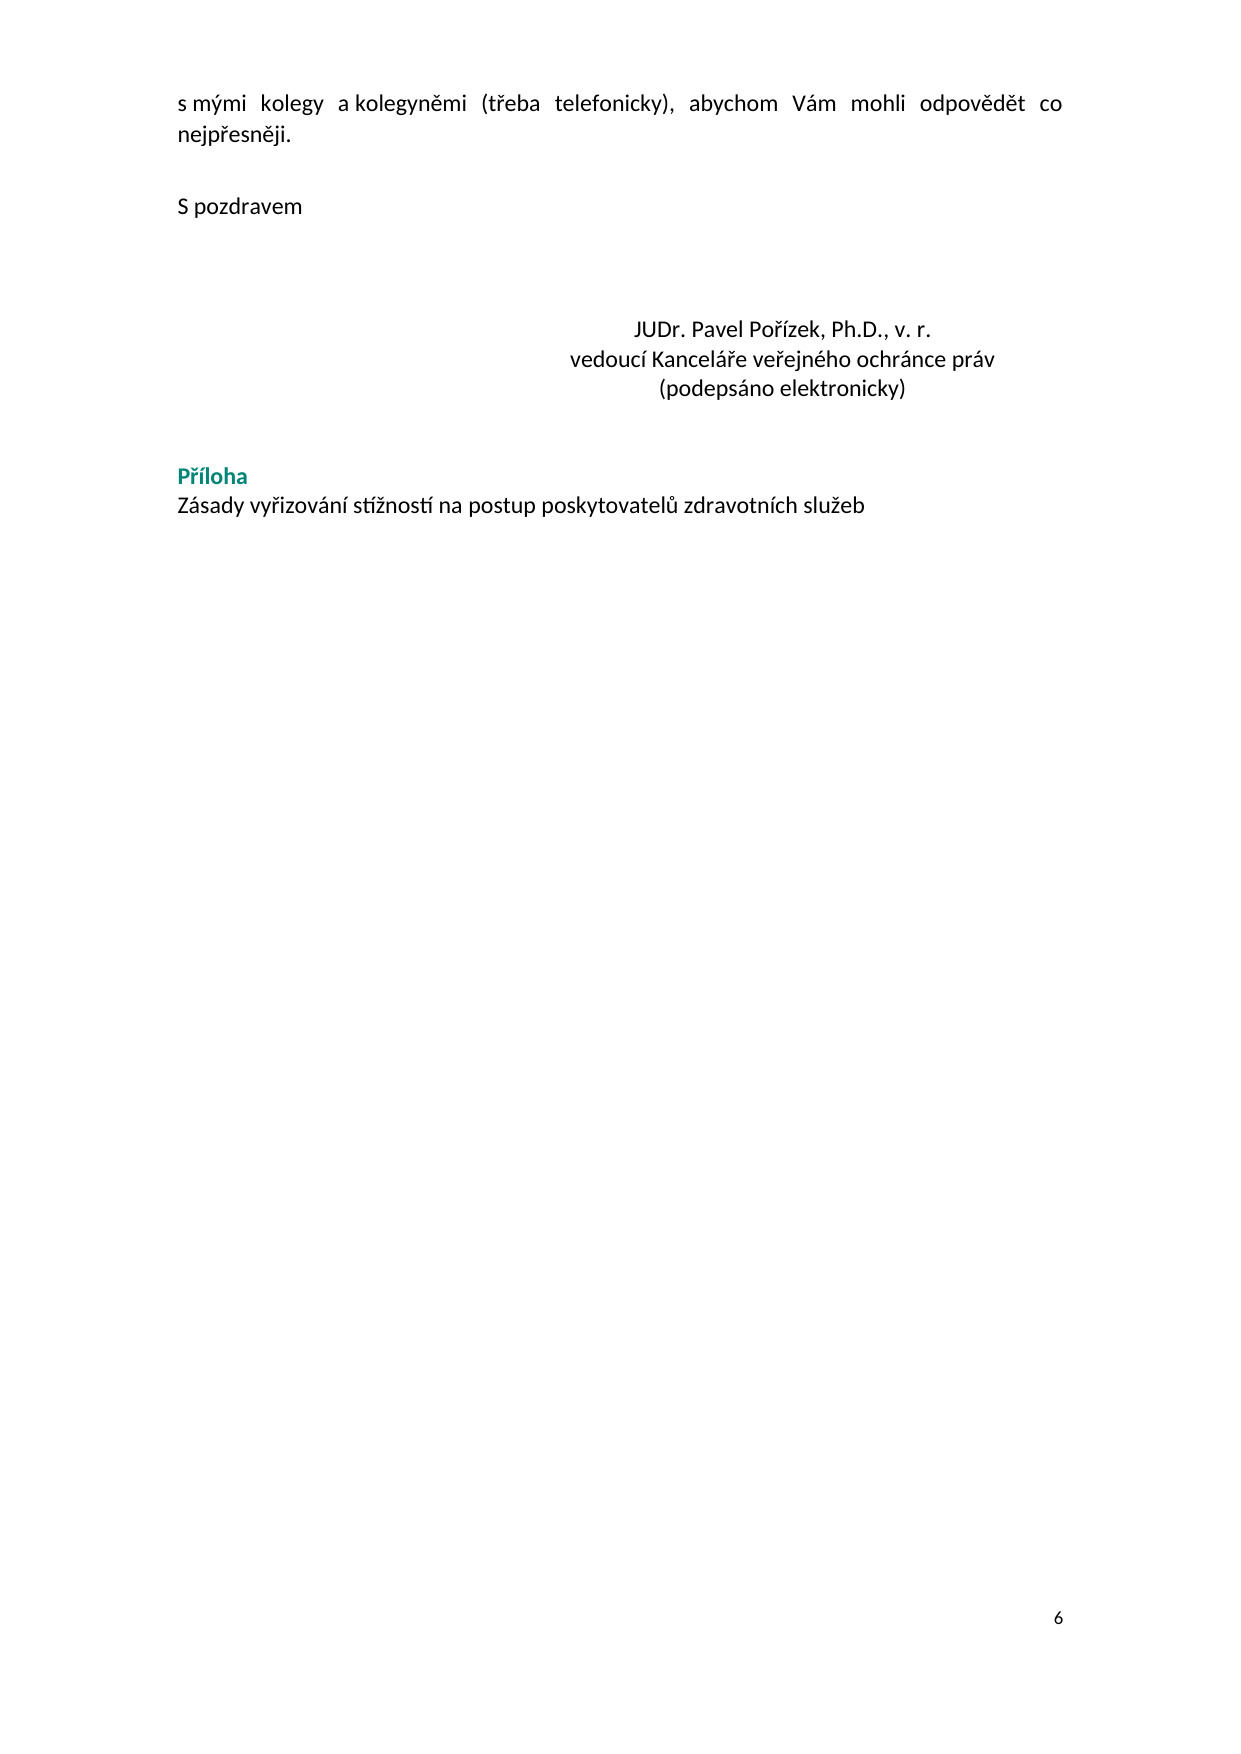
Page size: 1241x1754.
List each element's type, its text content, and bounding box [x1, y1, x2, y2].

text JUDr. Pavel Pořízek, Ph.D., v. r. [502, 314, 1063, 344]
text Příloha [177, 461, 1063, 490]
text S pozdravem [177, 191, 1063, 220]
text vedoucí Kanceláře veřejného ochránce práv [502, 344, 1063, 373]
text (podepsáno elektronicky) [502, 373, 1063, 402]
text Zásady vyřizování stížností na postup poskytovatelů zdravotních služeb [177, 490, 1063, 519]
text s mými kolegy a kolegyněmi (třeba telefonicky), abychom Vám mohli odpovědět co nejpřesněji. [177, 88, 1063, 148]
